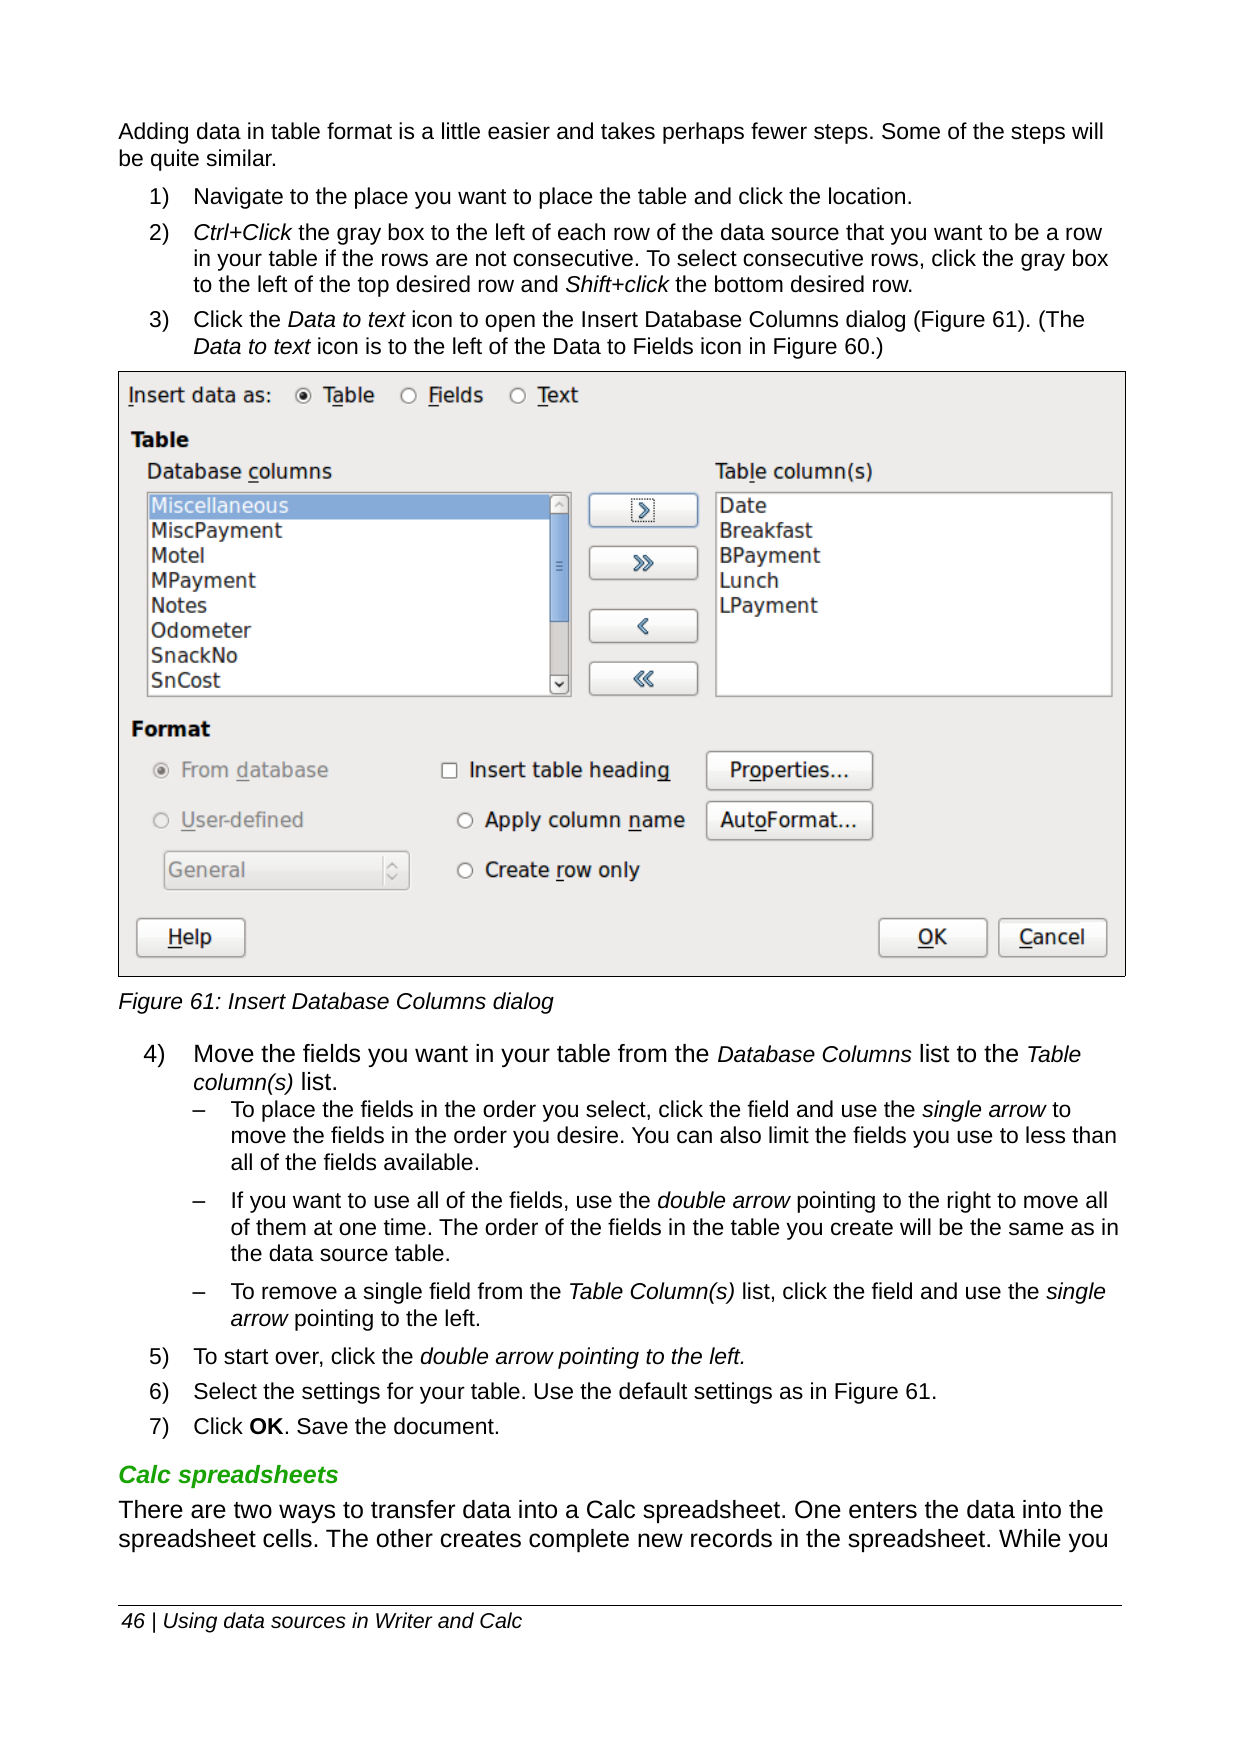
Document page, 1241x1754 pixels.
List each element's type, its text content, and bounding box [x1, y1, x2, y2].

text Adding data in table format is a little easier and takes perhaps fewer steps. Some of the steps will be quite similar. [118, 118, 1122, 171]
list Navigate to the place you want to place the table and click the location. [169, 183, 1122, 210]
list Click the Data to text icon to open the Insert Database Columns dialog (Figure 61). (The Data to text icon is to the left of the Data to Fields icon in Figure 60.) [169, 306, 1122, 359]
list Move the fields you want in your table from the Database Columns list to the Table column(s) list. [165, 1038, 1122, 1096]
list Click OK. Save the document. [169, 1413, 1122, 1439]
picture [119, 372, 1125, 976]
list To place the fields in the order you select, click the field and use the single arrow to move the fields in the order you desire. You can also limit the fields you use to less than all of the fields available. [192, 1096, 1122, 1175]
text Figure 61: Insert Database Columns dialog [118, 988, 1125, 1014]
subtitle Calc spreadsheets [118, 1460, 1122, 1489]
list To remove a single field from the Table Column(s) list, click the field and use the single arrow pointing to the left. [192, 1278, 1122, 1331]
list To start over, click the double arrow pointing to the left. [169, 1343, 1122, 1369]
list If you want to use all of the fields, use the double arrow pointing to the right to move all of them at one time. The order of the fields in the table you create will be the same as in the data source table. [192, 1187, 1122, 1266]
text There are two ways to transfer data into a Calc spreadsheet. One enters the data into the spreadsheet cells. The other creates complete new records in the spreadsheet. While you [118, 1495, 1122, 1552]
list Ctrl+Click the gray box to the left of each row of the data source that you want to be a row in your table if the rows are not consecutive. To select consecutive rows, click the gray box to the left of the top desired row and Shift+click the bottom desired row. [169, 218, 1122, 298]
list Select the settings for your table. Use the default settings as in Figure 61. [169, 1378, 1122, 1404]
